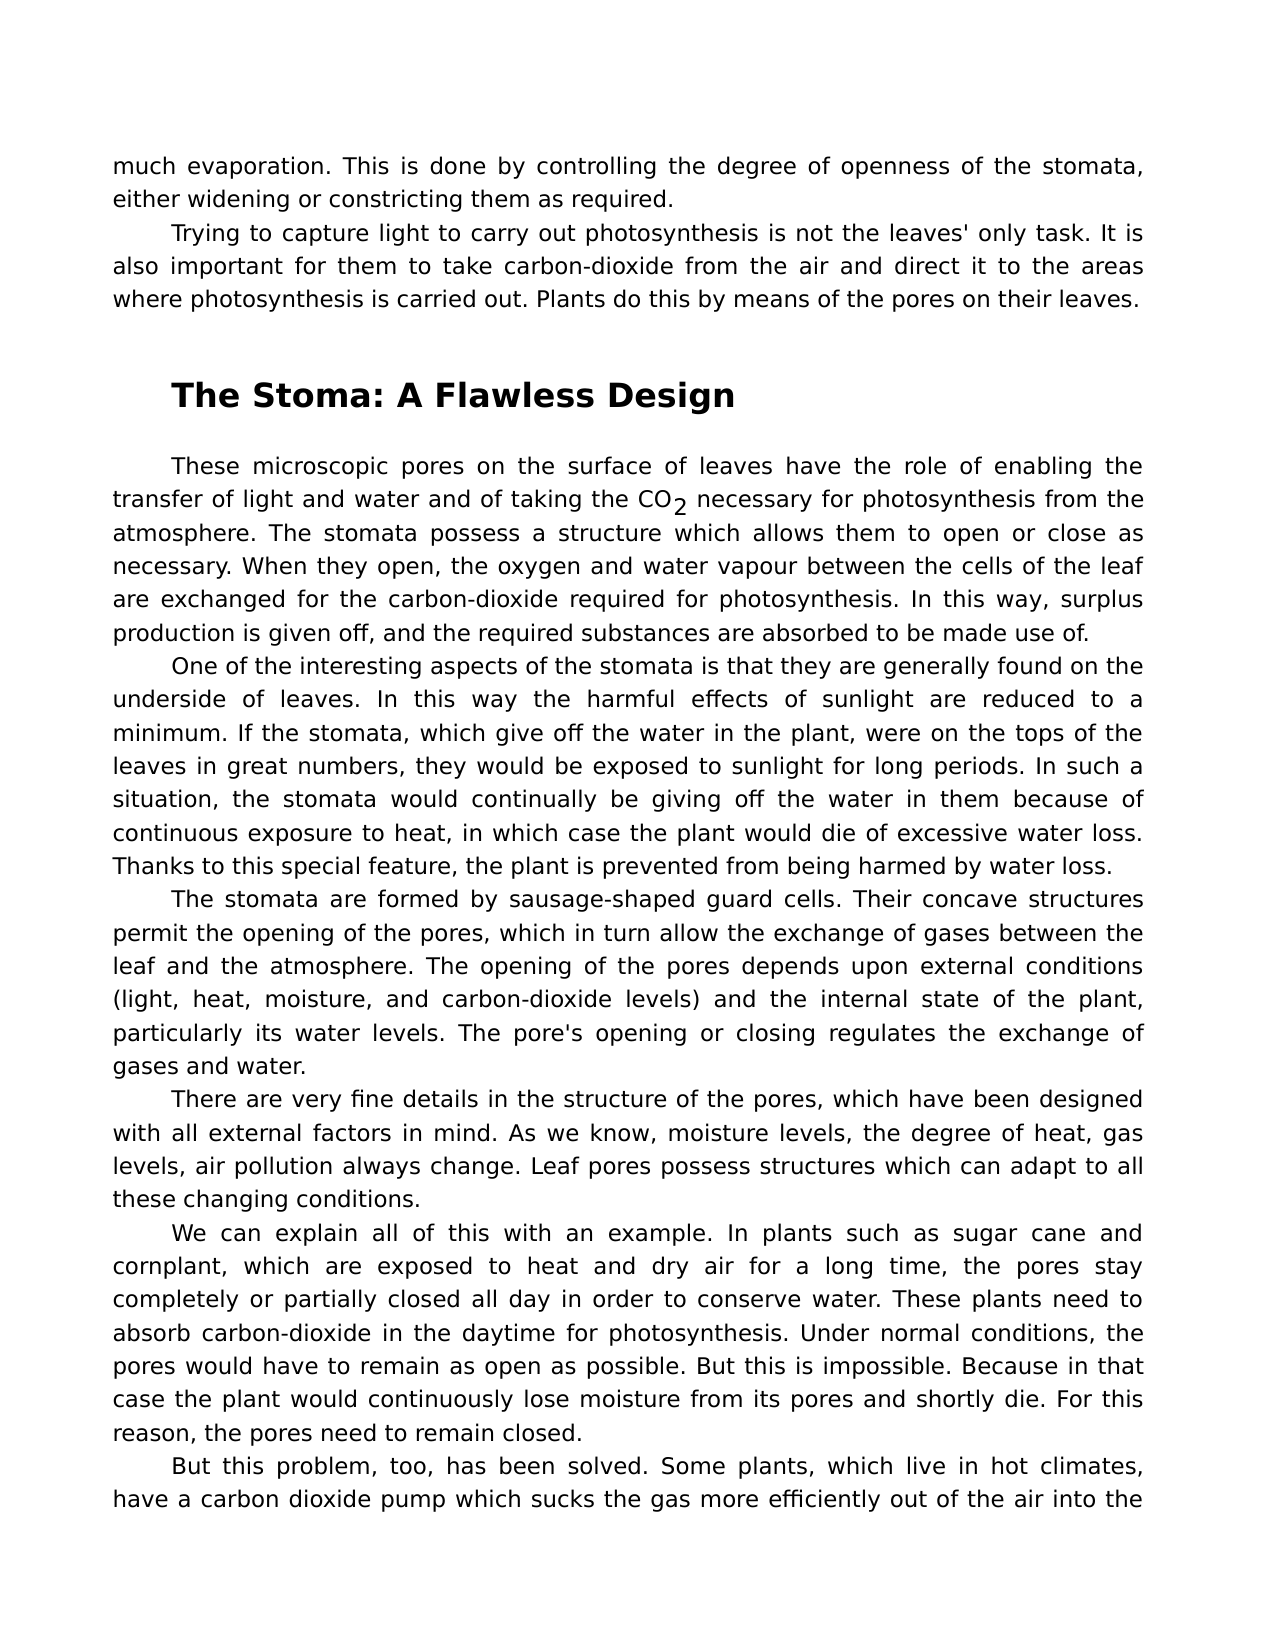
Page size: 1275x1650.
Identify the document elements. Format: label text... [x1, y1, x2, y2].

text There are very fine details in the structure of the pores, which have been designed with all external factors in mind. As we know, moisture levels, the degree of heat, gas levels, air pollution always change. Leaf pores possess structures which can adapt to all these changing conditions. [112, 1081, 1145, 1214]
text These microscopic pores on the surface of leaves have the role of enabling the transfer of light and water and of taking the CO2 necessary for photosynthesis from the atmosphere. The stomata possess a structure which allows them to open or close as necessary. When they open, the oxygen and water vapour between the cells of the leaf are exchanged for the carbon-dioxide required for photosynthesis. In this way, surplus production is given off, and the required substances are absorbed to be made use of. [112, 448, 1145, 648]
text Trying to capture light to carry out photosynthesis is not the leaves' only task. It is also important for them to take carbon-dioxide from the air and direct it to the areas where photosynthesis is carried out. Plants do this by means of the pores on their leaves. [112, 214, 1145, 314]
text The Stoma: A Flawless Design [112, 381, 1145, 414]
text But this problem, too, has been solved. Some plants, which live in hot climates, have a carbon dioxide pump which sucks the gas more efficiently out of the air into the [112, 1448, 1145, 1514]
text One of the interesting aspects of the stomata is that they are generally found on the underside of leaves. In this way the harmful effects of sunlight are reduced to a minimum. If the stomata, which give off the water in the plant, were on the tops of the leaves in great numbers, they would be exposed to sunlight for long periods. In such a situation, the stomata would continually be giving off the water in them because of continuous exposure to heat, in which case the plant would die of excessive water loss. Thanks to this special feature, the plant is prevented from being harmed by water loss. [112, 648, 1145, 881]
text We can explain all of this with an example. In plants such as sugar cane and cornplant, which are exposed to heat and dry air for a long time, the pores stay completely or partially closed all day in order to conserve water. These plants need to absorb carbon-dioxide in the daytime for photosynthesis. Under normal conditions, the pores would have to remain as open as possible. But this is impossible. Because in that case the plant would continuously lose moisture from its pores and shortly die. For this reason, the pores need to remain closed. [112, 1214, 1145, 1448]
text The stomata are formed by sausage-shaped guard cells. Their concave structures permit the opening of the pores, which in turn allow the exchange of gases between the leaf and the atmosphere. The opening of the pores depends upon external conditions (light, heat, moisture, and carbon-dioxide levels) and the internal state of the plant, particularly its water levels. The pore's opening or closing regulates the exchange of gases and water. [112, 881, 1145, 1081]
text much evaporation. This is done by controlling the degree of openness of the stomata, either widening or constricting them as required. [112, 148, 1145, 214]
